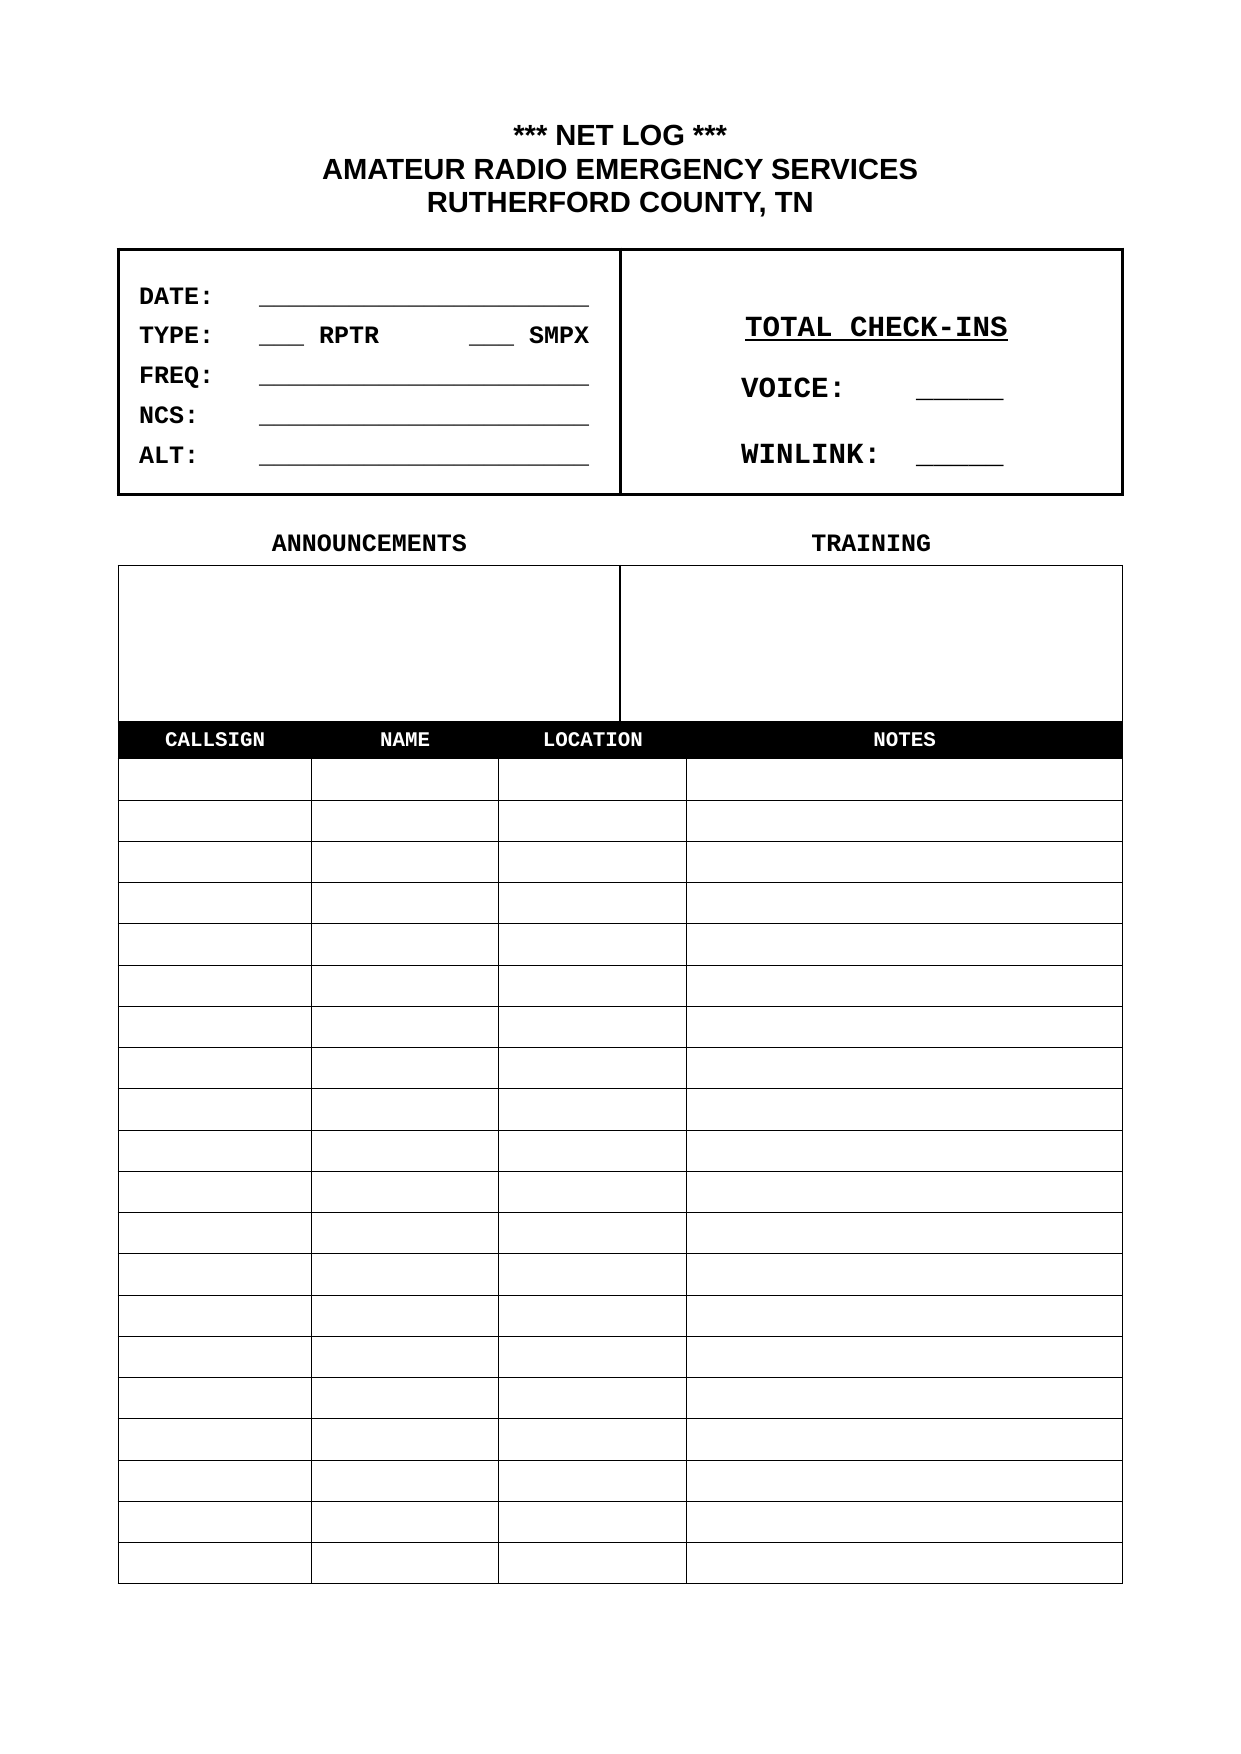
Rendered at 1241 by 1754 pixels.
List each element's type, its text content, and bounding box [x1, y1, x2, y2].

table_cell [119, 883, 311, 923]
table_cell [687, 1172, 1122, 1212]
table_cell [312, 1254, 498, 1294]
table_cell [499, 1419, 686, 1459]
table_cell [312, 1502, 498, 1542]
table_cell [687, 1007, 1122, 1047]
table_header CALLSIGN [119, 723, 311, 758]
text *** NET LOG *** [118, 118, 1122, 152]
table_cell [312, 966, 498, 1006]
table_cell [499, 1543, 686, 1583]
table_cell [499, 1213, 686, 1253]
table_cell [312, 1089, 498, 1129]
table_cell [119, 966, 311, 1006]
table_cell [687, 883, 1122, 923]
table_cell [312, 1543, 498, 1583]
table_cell [499, 1007, 686, 1047]
table_cell [687, 1048, 1122, 1088]
table_cell [312, 801, 498, 841]
table_cell [499, 924, 686, 964]
table_cell [312, 1048, 498, 1088]
table_cell [119, 1296, 311, 1336]
table_cell [119, 1172, 311, 1212]
table_cell [119, 1461, 311, 1501]
table_cell NCS: ______________________ [120, 397, 619, 437]
table_cell [499, 1337, 686, 1377]
table_header TRAINING [620, 525, 1122, 565]
table_cell [119, 1337, 311, 1377]
table_cell [499, 801, 686, 841]
table_cell FREQ: ______________________ [120, 357, 619, 397]
table_header [119, 566, 619, 721]
table_cell [119, 1543, 311, 1583]
table_cell [687, 1543, 1122, 1583]
table_cell [119, 842, 311, 882]
table_cell [687, 759, 1122, 799]
table_cell [499, 1378, 686, 1418]
table_cell [499, 1172, 686, 1212]
table_cell [499, 1131, 686, 1171]
table_cell [499, 1502, 686, 1542]
table_cell [499, 1296, 686, 1336]
table_cell [119, 801, 311, 841]
table_cell DATE: ______________________ [120, 278, 619, 317]
table_header [622, 251, 1121, 277]
table_cell [312, 1131, 498, 1171]
table_cell [499, 1048, 686, 1088]
table_cell [312, 1213, 498, 1253]
table_cell [499, 1254, 686, 1294]
table_cell [499, 883, 686, 923]
table_cell [687, 842, 1122, 882]
table_cell [687, 966, 1122, 1006]
table_cell [119, 1131, 311, 1171]
table_cell [312, 1461, 498, 1501]
table_cell [687, 1419, 1122, 1459]
table_header LOCATION [499, 723, 686, 758]
table_cell [119, 1048, 311, 1088]
table_cell [499, 1461, 686, 1501]
table_cell [119, 1213, 311, 1253]
table_cell TYPE: ___ RPTR ___ SMPX [120, 317, 619, 357]
table_cell [499, 842, 686, 882]
table_header ANNOUNCEMENTS [118, 525, 620, 565]
table_cell [499, 759, 686, 799]
table_cell [119, 1254, 311, 1294]
table_cell TOTAL CHECK-INS VOICE: _____ WINLINK: _____ [622, 278, 1121, 478]
table_header [120, 251, 619, 277]
table_cell [687, 1296, 1122, 1336]
table_cell [120, 478, 619, 493]
table_cell [312, 1419, 498, 1459]
table_cell [312, 1296, 498, 1336]
table_cell [119, 1378, 311, 1418]
table_cell [312, 842, 498, 882]
table_cell [499, 966, 686, 1006]
table_cell ALT: ______________________ [120, 437, 619, 478]
table_cell [687, 1502, 1122, 1542]
text RUTHERFORD COUNTY, TN [118, 185, 1122, 219]
table_cell [119, 924, 311, 964]
table_cell [312, 1378, 498, 1418]
table_cell [622, 478, 1121, 493]
table_cell [687, 1254, 1122, 1294]
table_cell [119, 1419, 311, 1459]
table_cell [687, 1378, 1122, 1418]
table_cell [687, 1337, 1122, 1377]
text AMATEUR RADIO EMERGENCY SERVICES [118, 152, 1122, 185]
table_header NOTES [687, 723, 1122, 758]
table_cell [687, 924, 1122, 964]
table_header [621, 566, 1122, 721]
table_cell [312, 883, 498, 923]
table_cell [312, 759, 498, 799]
table_cell [312, 924, 498, 964]
table_cell [687, 1213, 1122, 1253]
table_cell [312, 1172, 498, 1212]
table_cell [687, 1461, 1122, 1501]
table_cell [119, 1502, 311, 1542]
table_cell [119, 759, 311, 799]
table_header NAME [312, 723, 498, 758]
table_cell [119, 1007, 311, 1047]
table_cell [312, 1007, 498, 1047]
table_cell [687, 1131, 1122, 1171]
table_cell [119, 1089, 311, 1129]
table_cell [312, 1337, 498, 1377]
table_cell [687, 801, 1122, 841]
table_cell [499, 1089, 686, 1129]
table_cell [687, 1089, 1122, 1129]
